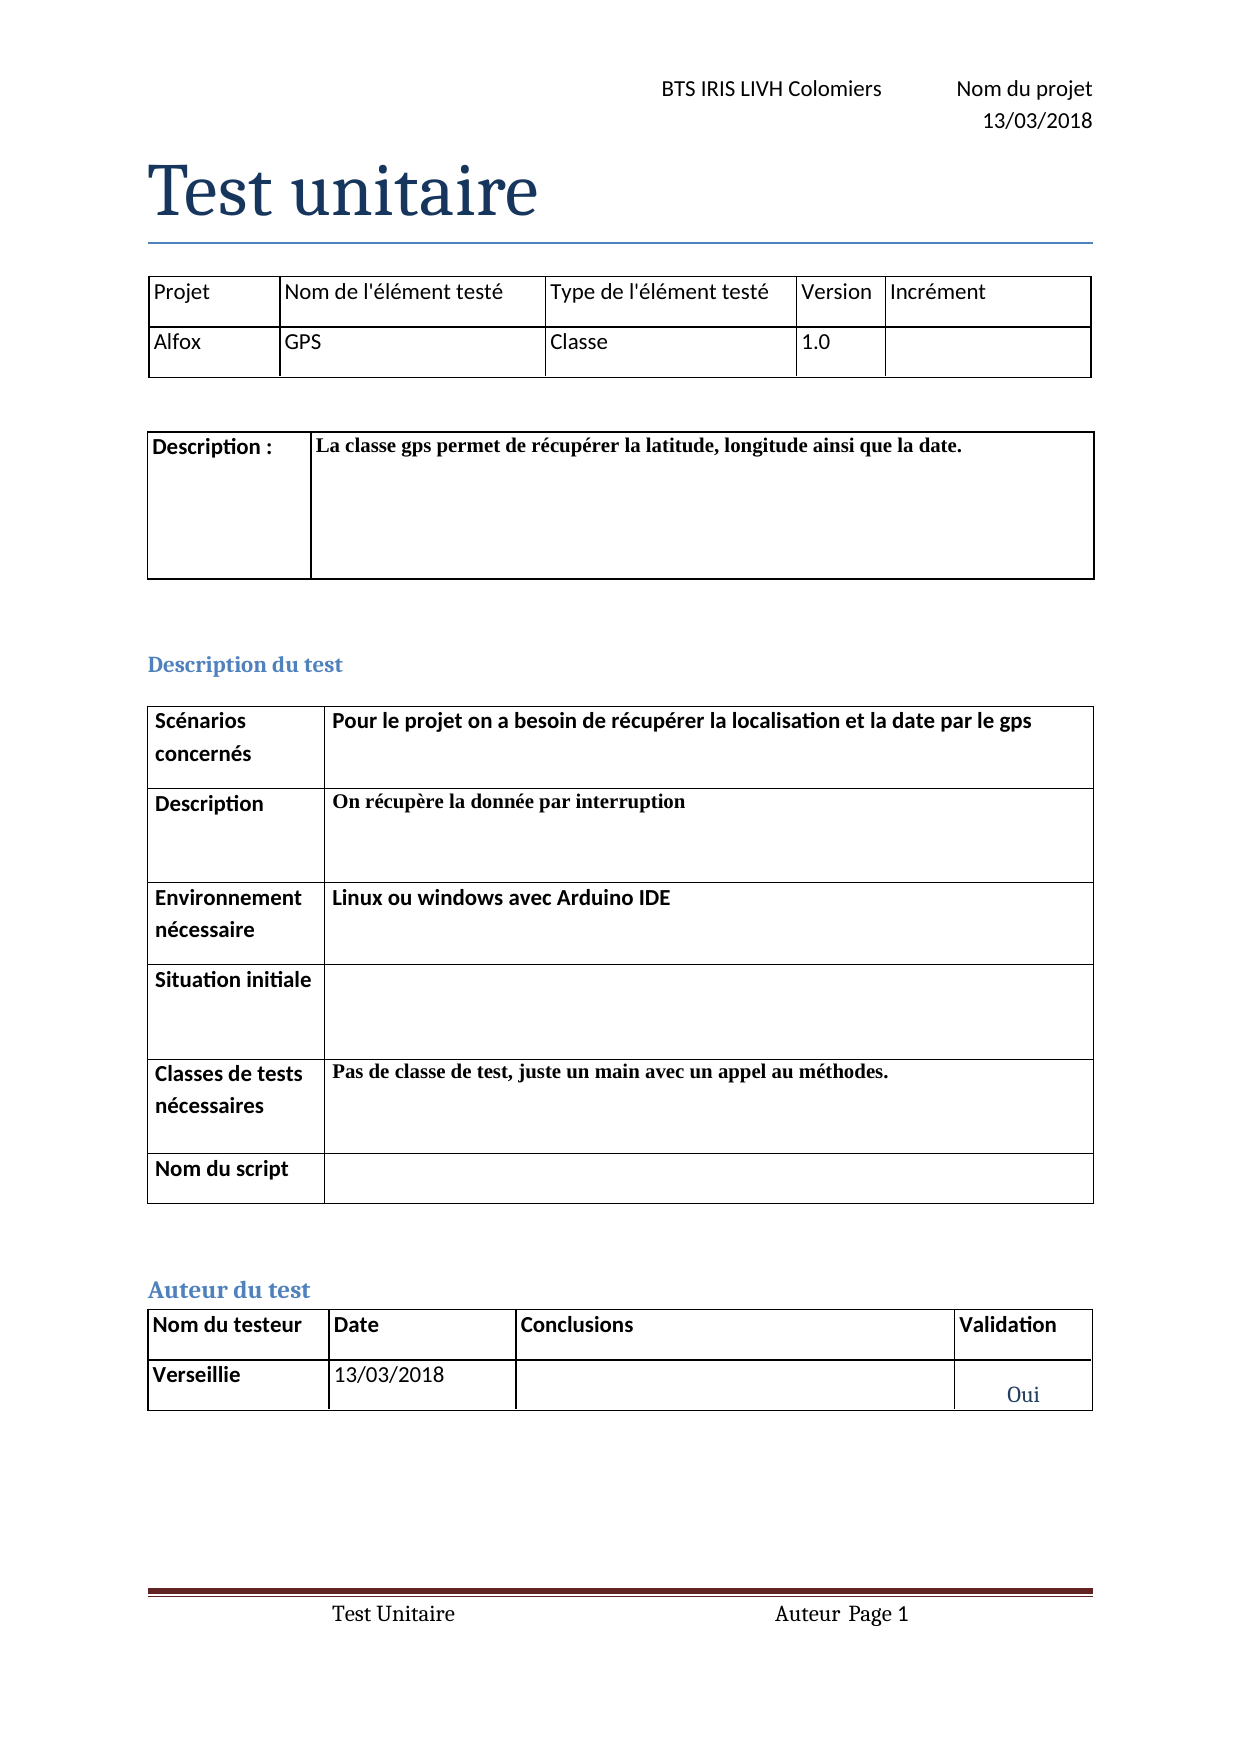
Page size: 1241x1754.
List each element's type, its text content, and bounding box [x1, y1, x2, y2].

table_cell GPS [281, 328, 545, 376]
table_header Validation [955, 1310, 1092, 1359]
table_header Conclusions [517, 1310, 954, 1359]
table_cell [886, 328, 1090, 376]
table_header Type de l'élément testé [546, 277, 796, 326]
subtitle Auteur du test [148, 1276, 1093, 1304]
table_cell Oui [955, 1359, 1092, 1409]
table_cell Description [148, 789, 324, 882]
table_header Date [330, 1310, 515, 1359]
table_cell 1.0 [797, 328, 885, 376]
table_cell Situation initiale [148, 965, 324, 1058]
table_cell Alfox [150, 328, 279, 376]
table_cell Pas de classe de test, juste un main avec un appel au méthodes. [325, 1060, 1093, 1153]
table_header Version [797, 277, 885, 326]
table_header Projet [150, 277, 279, 326]
table_cell Nom du script [148, 1154, 324, 1203]
table_header Description : [148, 433, 310, 578]
table_header Scénarios concernés [148, 707, 324, 788]
table_cell Classes de tests nécessaires [148, 1060, 324, 1153]
subtitle Description du test [148, 652, 1093, 678]
table_cell [517, 1361, 954, 1409]
table_header Incrément [886, 277, 1090, 326]
table_cell Classe [546, 328, 796, 376]
table_cell [325, 965, 1093, 1058]
table_header Nom de l'élément testé [281, 277, 545, 326]
subtitle Test unitaire [148, 148, 1093, 242]
table_cell 13/03/2018 [330, 1361, 515, 1409]
table_header Nom du testeur [149, 1310, 328, 1359]
table_cell Environnement nécessaire [148, 883, 324, 964]
table_cell Linux ou windows avec Arduino IDE [325, 883, 1093, 964]
table_cell [325, 1154, 1093, 1203]
table_header La classe gps permet de récupérer la latitude, longitude ainsi que la date. [312, 433, 1093, 578]
table_cell Verseillie [149, 1361, 328, 1409]
table_header Pour le projet on a besoin de récupérer la localisation et la date par le gps [325, 707, 1093, 788]
table_cell On récupère la donnée par interruption [325, 789, 1093, 882]
